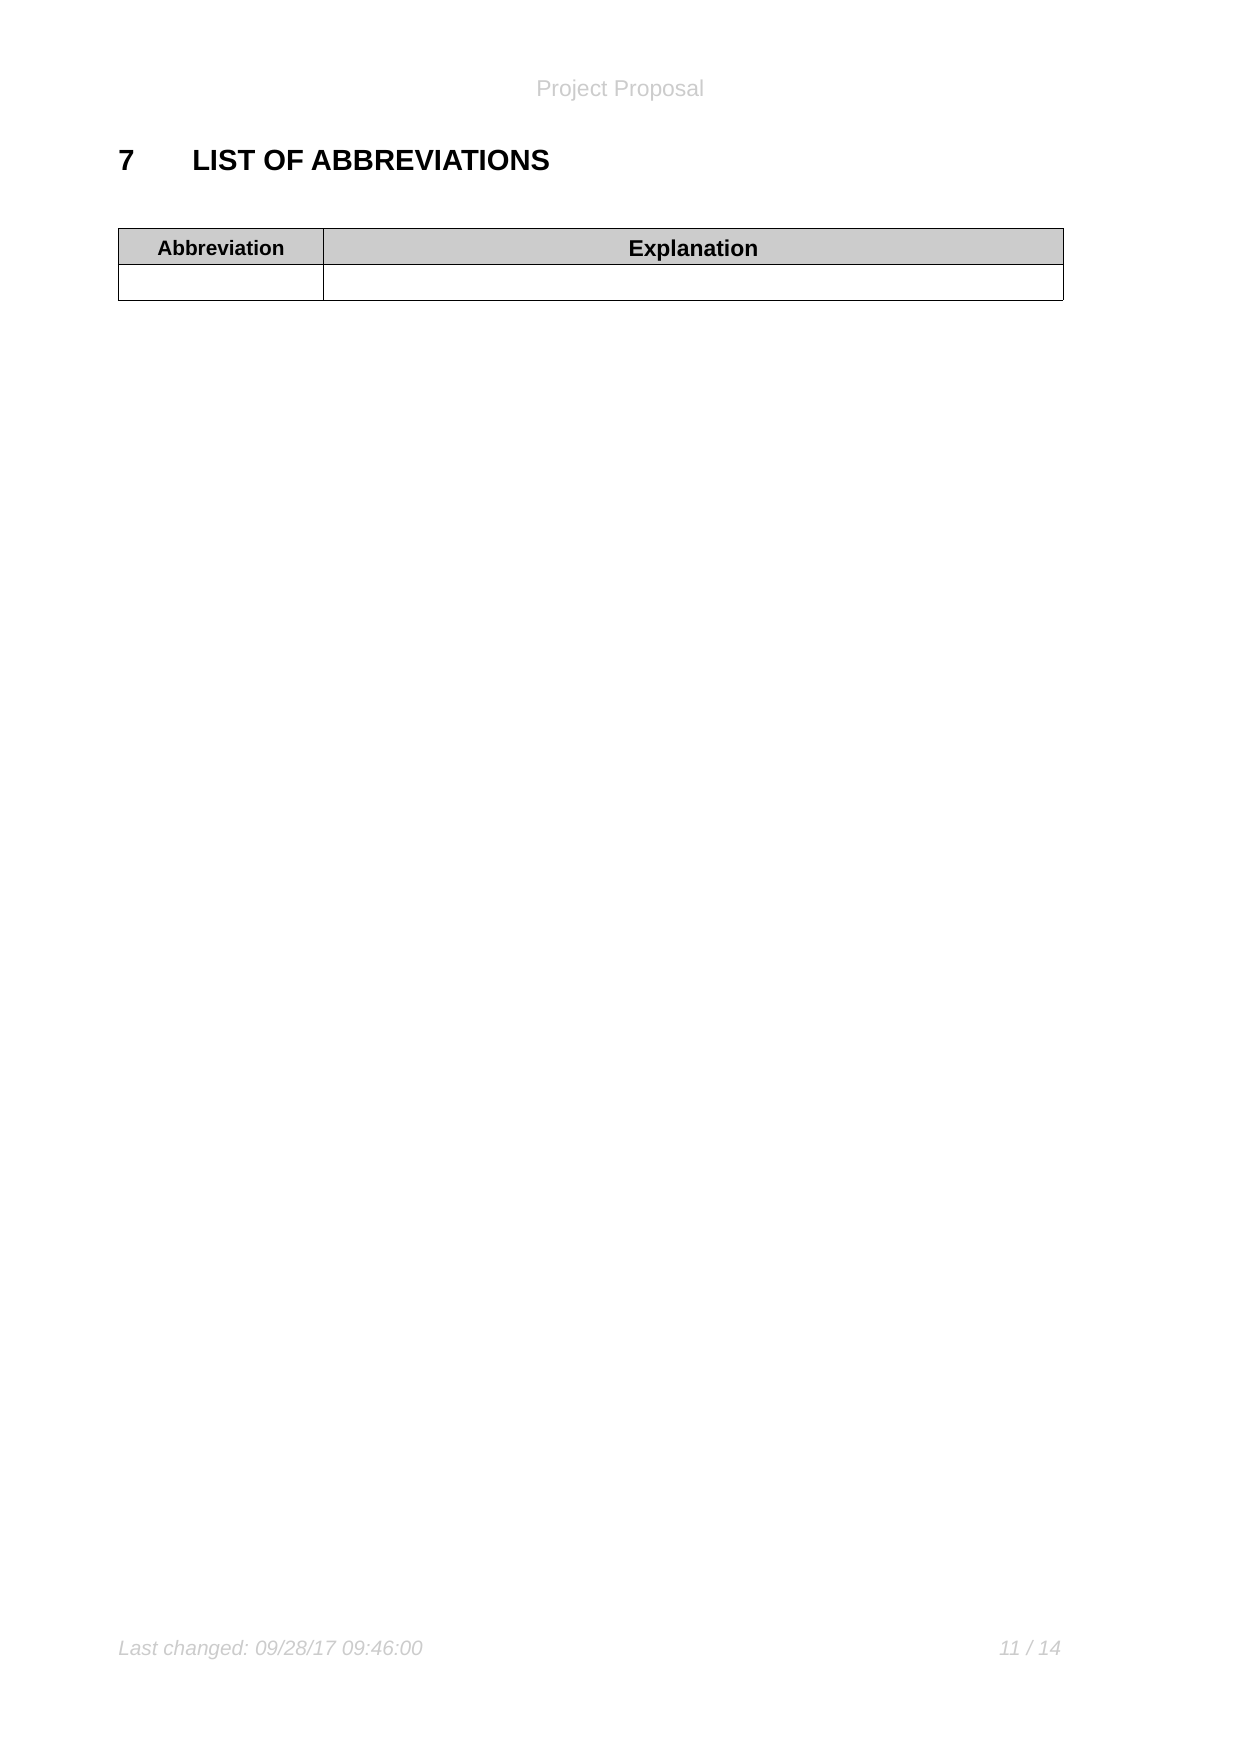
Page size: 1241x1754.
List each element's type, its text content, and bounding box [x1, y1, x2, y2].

table_header Explanation [324, 229, 1063, 264]
table_header Abbreviation [119, 229, 323, 264]
subtitle List of Abbreviations [118, 143, 1122, 177]
table_cell [324, 265, 1063, 299]
table_cell [119, 265, 323, 299]
